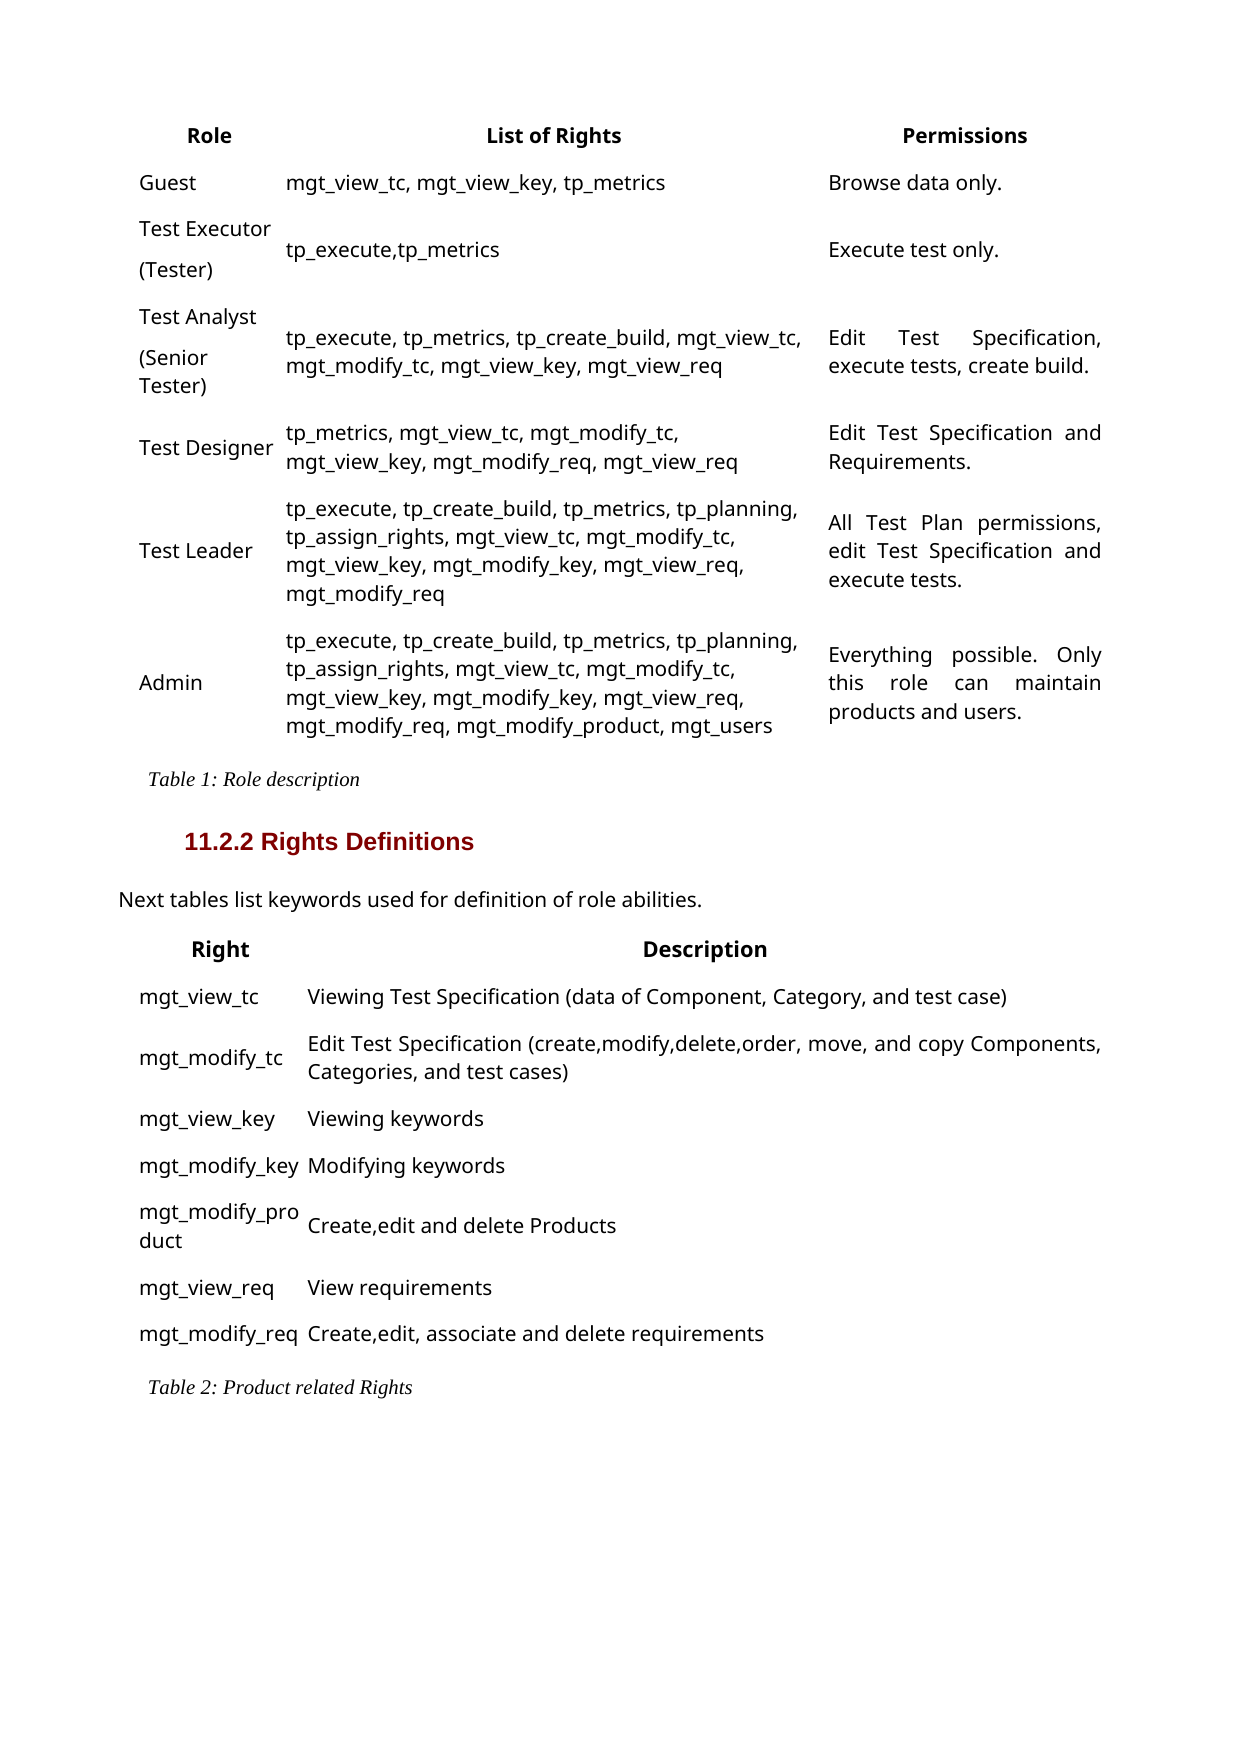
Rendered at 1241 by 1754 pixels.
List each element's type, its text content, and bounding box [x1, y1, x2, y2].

table_cell Edit Test Specification and Requirements. [825, 416, 1105, 491]
text Next tables list keywords used for definition of role abilities. [118, 885, 1122, 914]
table_cell Execute test only. [825, 212, 1105, 299]
table_cell Viewing Test Specification (data of Component, Category, and test case) [305, 979, 1106, 1026]
table_header Permissions [825, 118, 1105, 165]
table_cell Viewing keywords [305, 1101, 1106, 1148]
table_header Description [305, 931, 1106, 979]
table_cell Test Designer [136, 416, 283, 491]
table_header List of Rights [283, 118, 825, 165]
table_cell Browse data only. [825, 165, 1105, 212]
table_cell Edit Test Specification (create,modify,delete,order, move, and copy Components, Categories, and test cases) [305, 1026, 1106, 1101]
table_cell mgt_view_key [136, 1101, 304, 1148]
text Table 1: Role description [148, 767, 1122, 791]
table_cell Modifying keywords [305, 1148, 1106, 1194]
table_cell Admin [136, 623, 283, 755]
table_cell tp_execute, tp_metrics, tp_create_build, mgt_view_tc, mgt_modify_tc, mgt_view_key, mgt_view_req [283, 299, 825, 416]
table_cell Test Executor (Tester) [136, 212, 283, 299]
table_header Right [136, 931, 304, 979]
subtitle Rights Definitions [177, 828, 1122, 856]
table_cell tp_metrics, mgt_view_tc, mgt_modify_tc, mgt_view_key, mgt_modify_req, mgt_view_req [283, 416, 825, 491]
table_cell Test Leader [136, 491, 283, 623]
table_cell Everything possible. Only this role can maintain products and users. [825, 623, 1105, 755]
table_cell Test Analyst (Senior Tester) [136, 299, 283, 416]
table_cell mgt_modify_tc [136, 1026, 304, 1101]
table_cell mgt_view_req [136, 1270, 304, 1317]
table_cell mgt_modify_req [136, 1317, 304, 1363]
table_cell tp_execute, tp_create_build, tp_metrics, tp_planning, tp_assign_rights, mgt_view_tc, mgt_modify_tc, mgt_view_key, mgt_modify_key, mgt_view_req, mgt_modify_req [283, 491, 825, 623]
table_cell View requirements [305, 1270, 1106, 1317]
table_cell Edit Test Specification, execute tests, create build. [825, 299, 1105, 416]
table_cell mgt_view_tc, mgt_view_key, tp_metrics [283, 165, 825, 212]
table_cell All Test Plan permissions, edit Test Specification and execute tests. [825, 491, 1105, 623]
table_cell tp_execute,tp_metrics [283, 212, 825, 299]
table_cell tp_execute, tp_create_build, tp_metrics, tp_planning, tp_assign_rights, mgt_view_tc, mgt_modify_tc, mgt_view_key, mgt_modify_key, mgt_view_req, mgt_modify_req, mgt_modify_product, mgt_users [283, 623, 825, 755]
table_cell Create,edit and delete Products [305, 1195, 1106, 1270]
table_cell Create,edit, associate and delete requirements [305, 1317, 1106, 1363]
table_cell mgt_modify_product [136, 1195, 304, 1270]
text Table 2: Product related Rights [148, 1376, 1122, 1399]
table_cell Guest [136, 165, 283, 212]
table_header Role [136, 118, 283, 165]
table_cell mgt_view_tc [136, 979, 304, 1026]
table_cell mgt_modify_key [136, 1148, 304, 1194]
